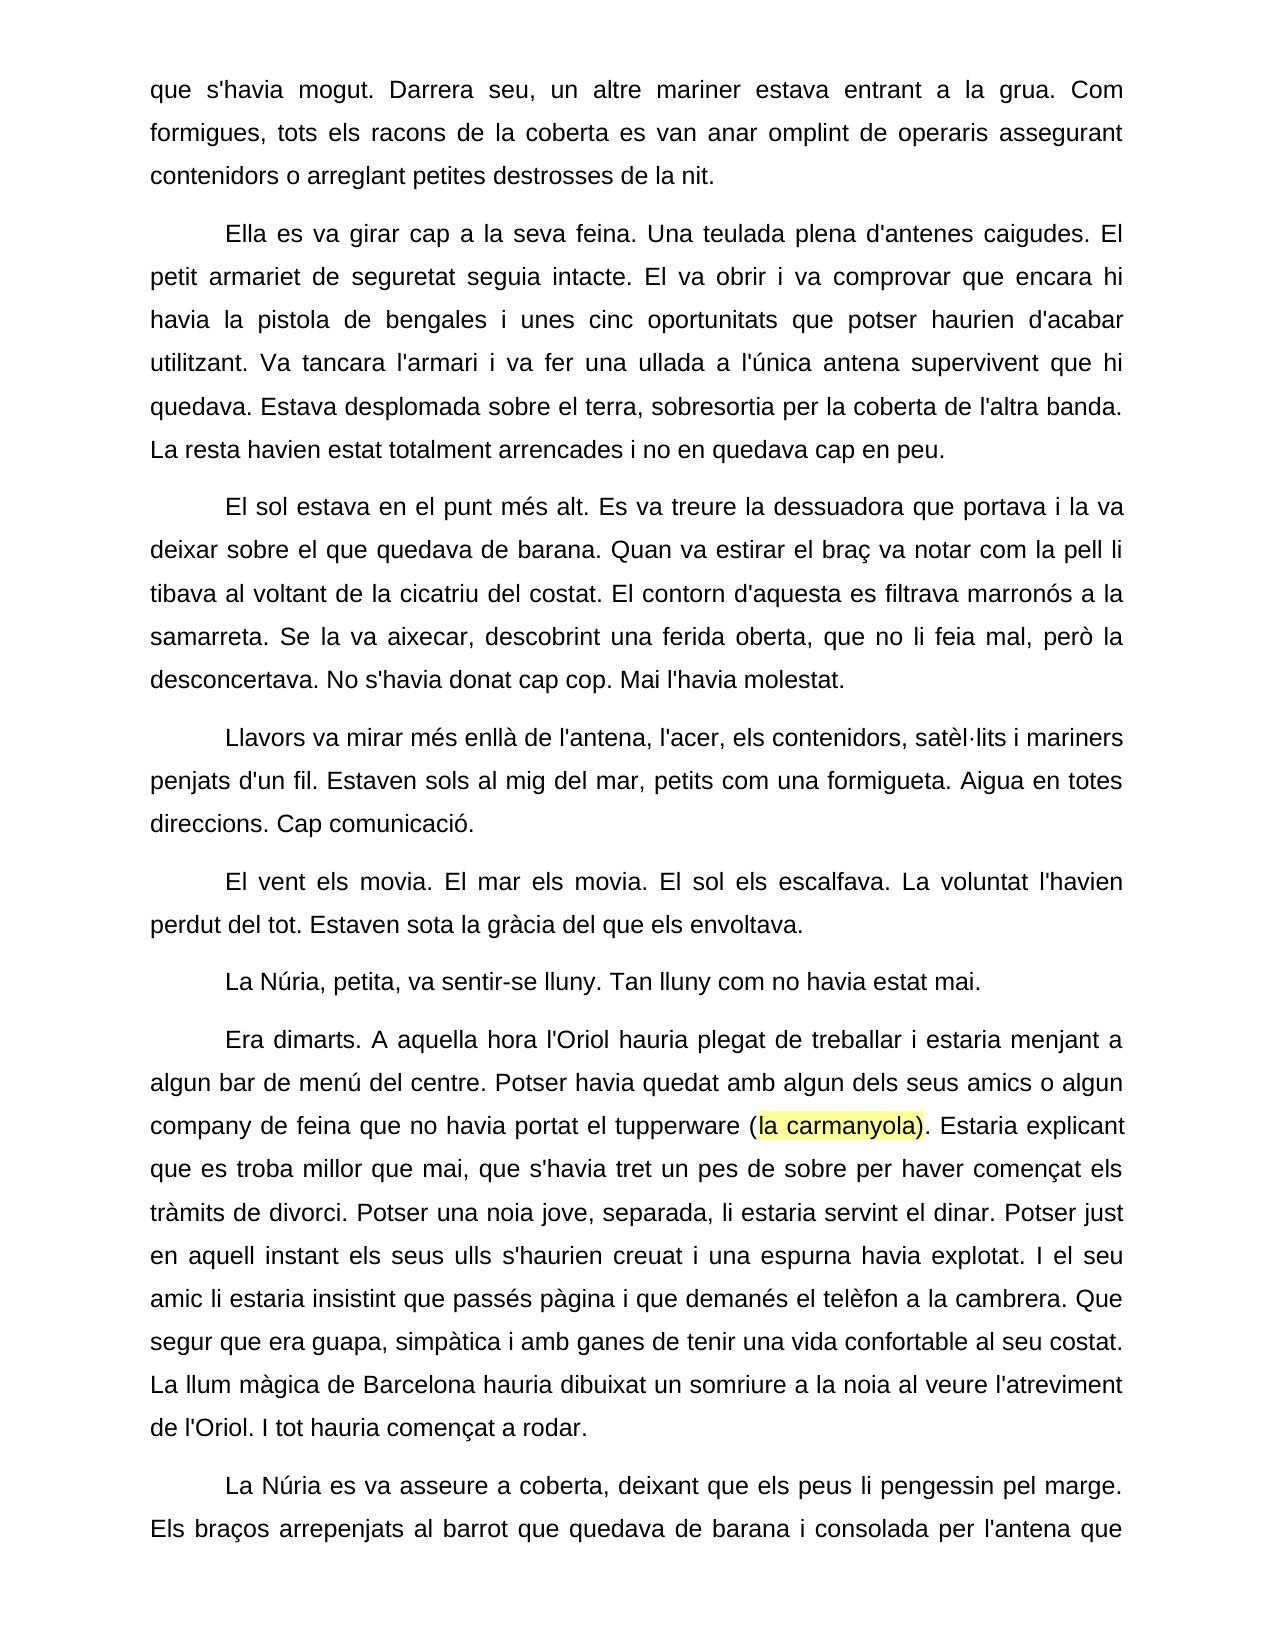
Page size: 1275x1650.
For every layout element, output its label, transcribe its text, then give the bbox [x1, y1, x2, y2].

text La Núria es va asseure a coberta, deixant que els peus li pengessin pel marge. Els braços arrepenjats al barrot que quedava de barana i consolada per l'antena que [150, 1471, 1125, 1543]
text que s'havia mogut. Darrera seu, un altre mariner estava entrant a la grua. Com formigues, tots els racons de la coberta es van anar omplint de operaris assegurant contenidors o arreglant petites destrosses de la nit. [150, 75, 1125, 190]
text Llavors va mirar més enllà de l'antena, l'acer, els contenidors, satèl·lits i mariners penjats d'un fil. Estaven sols al mig del mar, petits com una formigueta. Aigua en totes direccions. Cap comunicació. [150, 722, 1125, 837]
text El sol estava en el punt més alt. Es va treure la dessuadora que portava i la va deixar sobre el que quedava de barana. Quan va estirar el braç va notar com la pell li tibava al voltant de la cicatriu del costat. El contorn d'aquesta es filtrava marronós a la samarreta. Se la va aixecar, descobrint una ferida oberta, que no li feia mal, però la desconcertava. No s'havia donat cap cop. Mai l'havia molestat. [150, 492, 1125, 693]
text El vent els movia. El mar els movia. El sol els escalfava. La voluntat l'havien perdut del tot. Estaven sota la gràcia del que els envoltava. [150, 866, 1125, 938]
text Ella es va girar cap a la seva feina. Una teulada plena d'antenes caigudes. El petit armariet de seguretat seguia intacte. El va obrir i va comprovar que encara hi havia la pistola de bengales i unes cinc oportunitats que potser haurien d'acabar utilitzant. Va tancara l'armari i va fer una ullada a l'única antena supervivent que hi quedava. Estava desplomada sobre el terra, sobresortia per la coberta de l'altra banda. La resta havien estat totalment arrencades i no en quedava cap en peu. [150, 219, 1125, 463]
text Era dimarts. A aquella hora l'Oriol hauria plegat de treballar i estaria menjant a algun bar de menú del centre. Potser havia quedat amb algun dels seus amics o algun company de feina que no havia portat el tupperware (la carmanyola). Estaria explicant que es troba millor que mai, que s'havia tret un pes de sobre per haver començat els tràmits de divorci. Potser una noia jove, separada, li estaria servint el dinar. Potser just en aquell instant els seus ulls s'haurien creuat i una espurna havia explotat. I el seu amic li estaria insistint que passés pàgina i que demanés el telèfon a la cambrera. Que segur que era guapa, simpàtica i amb ganes de tenir una vida confortable al seu costat. La llum màgica de Barcelona hauria dibuixat un somriure a la noia al veure l'atreviment de l'Oriol. I tot hauria començat a rodar. [150, 1025, 1125, 1442]
text La Núria, petita, va sentir-se lluny. Tan lluny com no havia estat mai. [150, 967, 1125, 996]
